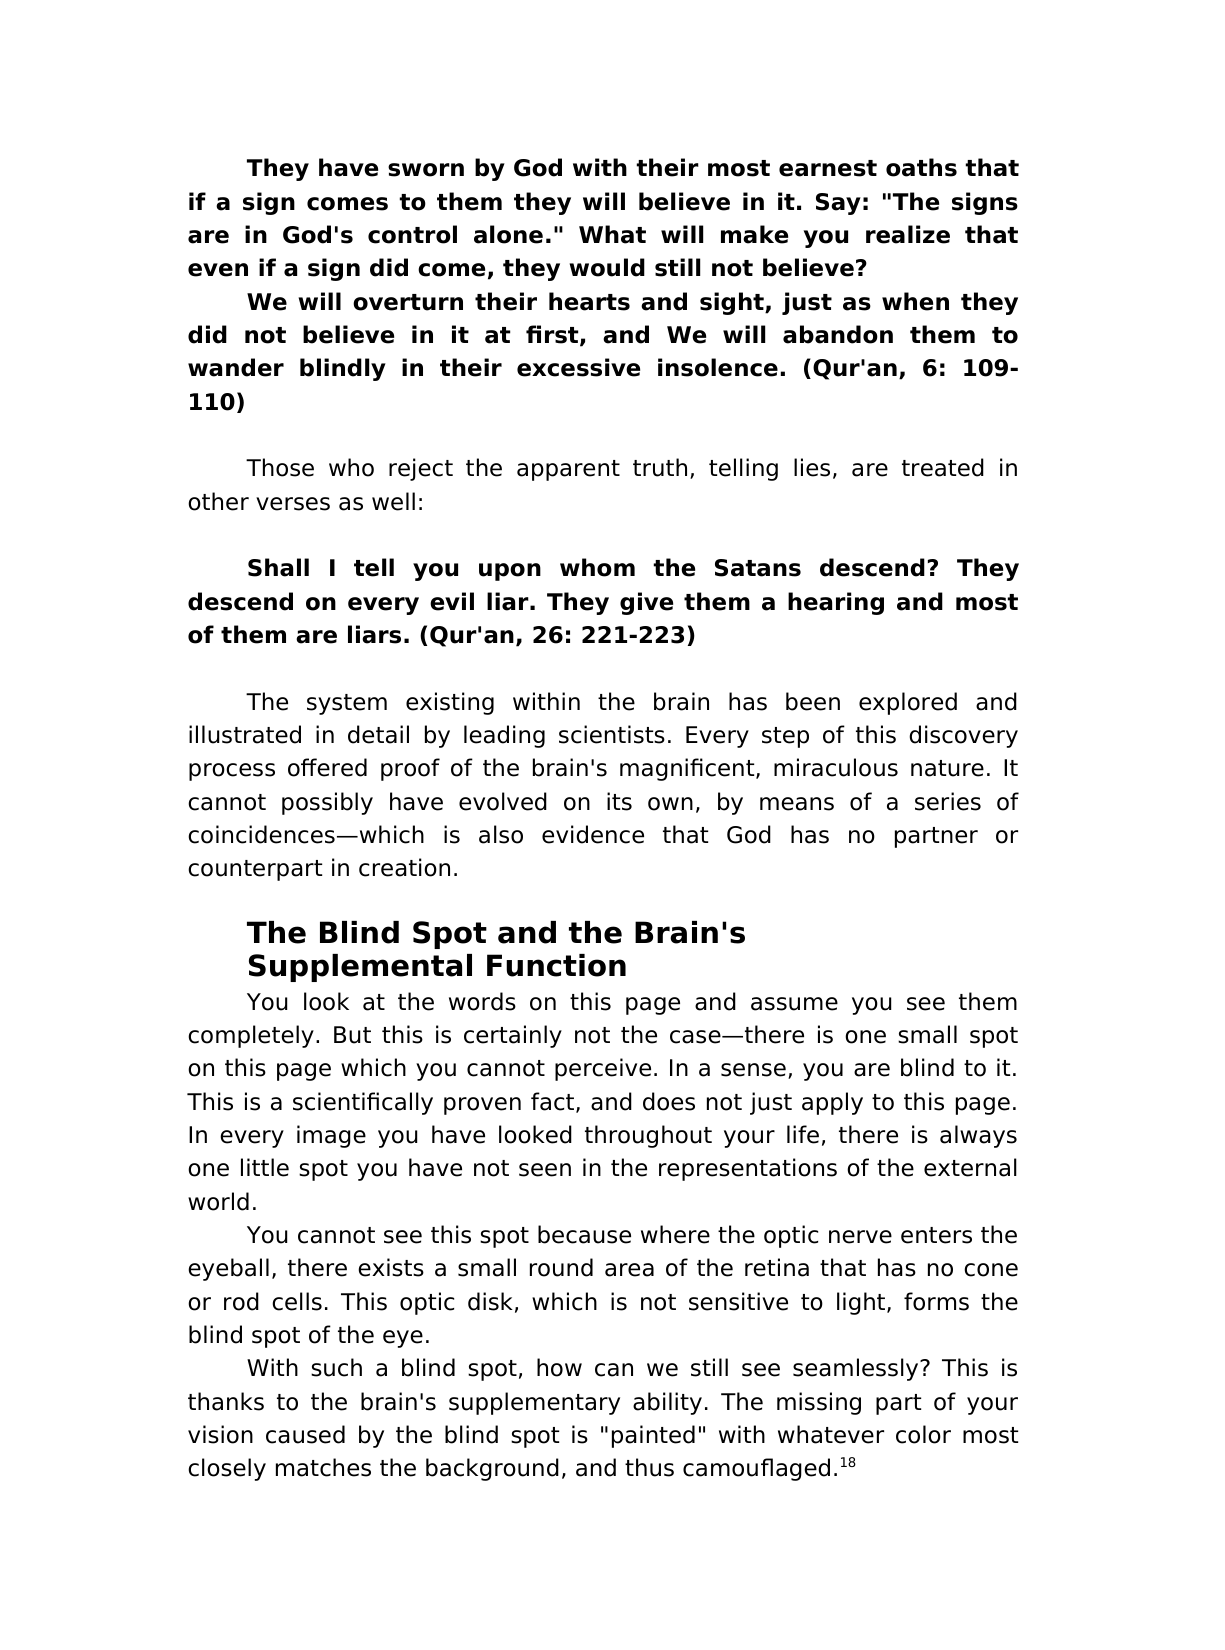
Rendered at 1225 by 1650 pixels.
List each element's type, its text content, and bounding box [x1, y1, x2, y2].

text They have sworn by God with their most earnest oaths that if a sign comes to them they will believe in it. Say: "The signs are in God's control alone." What will make you realize that even if a sign did come, they would still not believe? [187, 150, 1020, 283]
text Supplemental Function [187, 950, 1020, 983]
text You look at the words on this page and assume you see them completely. But this is certainly not the case—there is one small spot on this page which you cannot perceive. In a sense, you are blind to it. This is a scientifically proven fact, and does not just apply to this page. In every image you have looked throughout your life, there is always one little spot you have not seen in the representations of the external world. [187, 983, 1020, 1217]
text We will overturn their hearts and sight, just as when they did not believe in it at first, and We will abandon them to wander blindly in their excessive insolence. (Qur'an, 6: 109-110) [187, 283, 1020, 417]
text You cannot see this spot because where the optic nerve enters the eyeball, there exists a small round area of the retina that has no cone or rod cells. This optic disk, which is not sensitive to light, forms the blind spot of the eye. [187, 1217, 1020, 1350]
text Those who reject the apparent truth, telling lies, are treated in other verses as well: [187, 450, 1020, 517]
text The Blind Spot and the Brain's [187, 917, 1020, 950]
text The system existing within the brain has been explored and illustrated in detail by leading scientists. Every step of this discovery process offered proof of the brain's magnificent, miraculous nature. It cannot possibly have evolved on its own, by means of a series of coincidences—which is also evidence that God has no partner or counterpart in creation. [187, 683, 1020, 883]
text Shall I tell you upon whom the Satans descend? They descend on every evil liar. They give them a hearing and most of them are liars. (Qur'an, 26: 221-223) [187, 550, 1020, 650]
text With such a blind spot, how can we still see seamlessly? This is thanks to the brain's supplementary ability. The missing part of your vision caused by the blind spot is "painted" with whatever color most closely matches the background, and thus camouflaged.18 [187, 1350, 1020, 1483]
